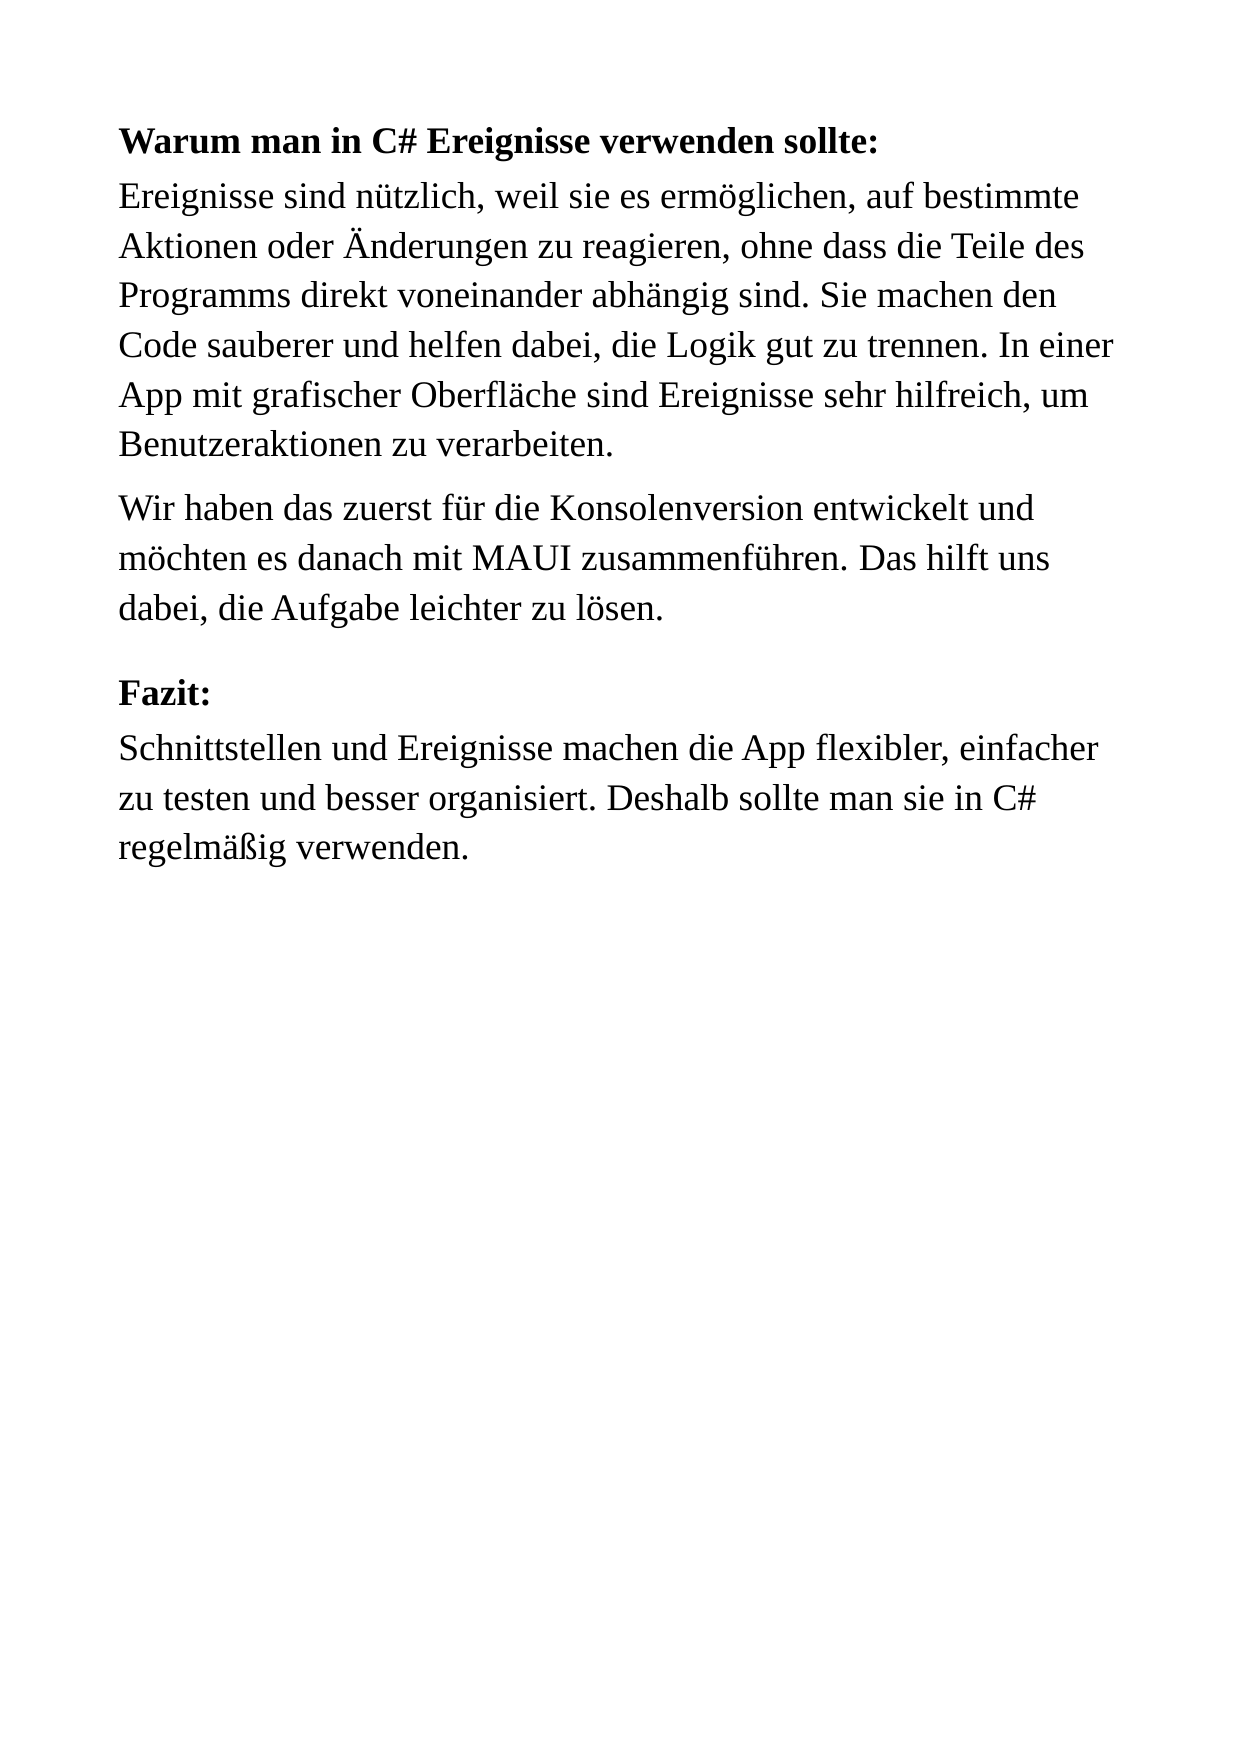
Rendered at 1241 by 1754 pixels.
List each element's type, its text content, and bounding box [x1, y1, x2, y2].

text Schnittstellen und Ereignisse machen die App flexibler, einfacher zu testen und besser organisiert. Deshalb sollte man sie in C# regelmäßig verwenden. [118, 726, 1122, 868]
subtitle Fazit: [118, 670, 1122, 713]
text Wir haben das zuerst für die Konsolenversion entwickelt und möchten es danach mit MAUI zusammenführen. Das hilft uns dabei, die Aufgabe leichter zu lösen. [118, 486, 1122, 628]
subtitle Warum man in C# Ereignisse verwenden sollte: [118, 118, 1122, 161]
text Ereignisse sind nützlich, weil sie es ermöglichen, auf bestimmte Aktionen oder Änderungen zu reagieren, ohne dass die Teile des Programms direkt voneinander abhängig sind. Sie machen den Code sauberer und helfen dabei, die Logik gut zu trennen. In einer App mit grafischer Oberfläche sind Ereignisse sehr hilfreich, um Benutzeraktionen zu verarbeiten. [118, 174, 1122, 465]
